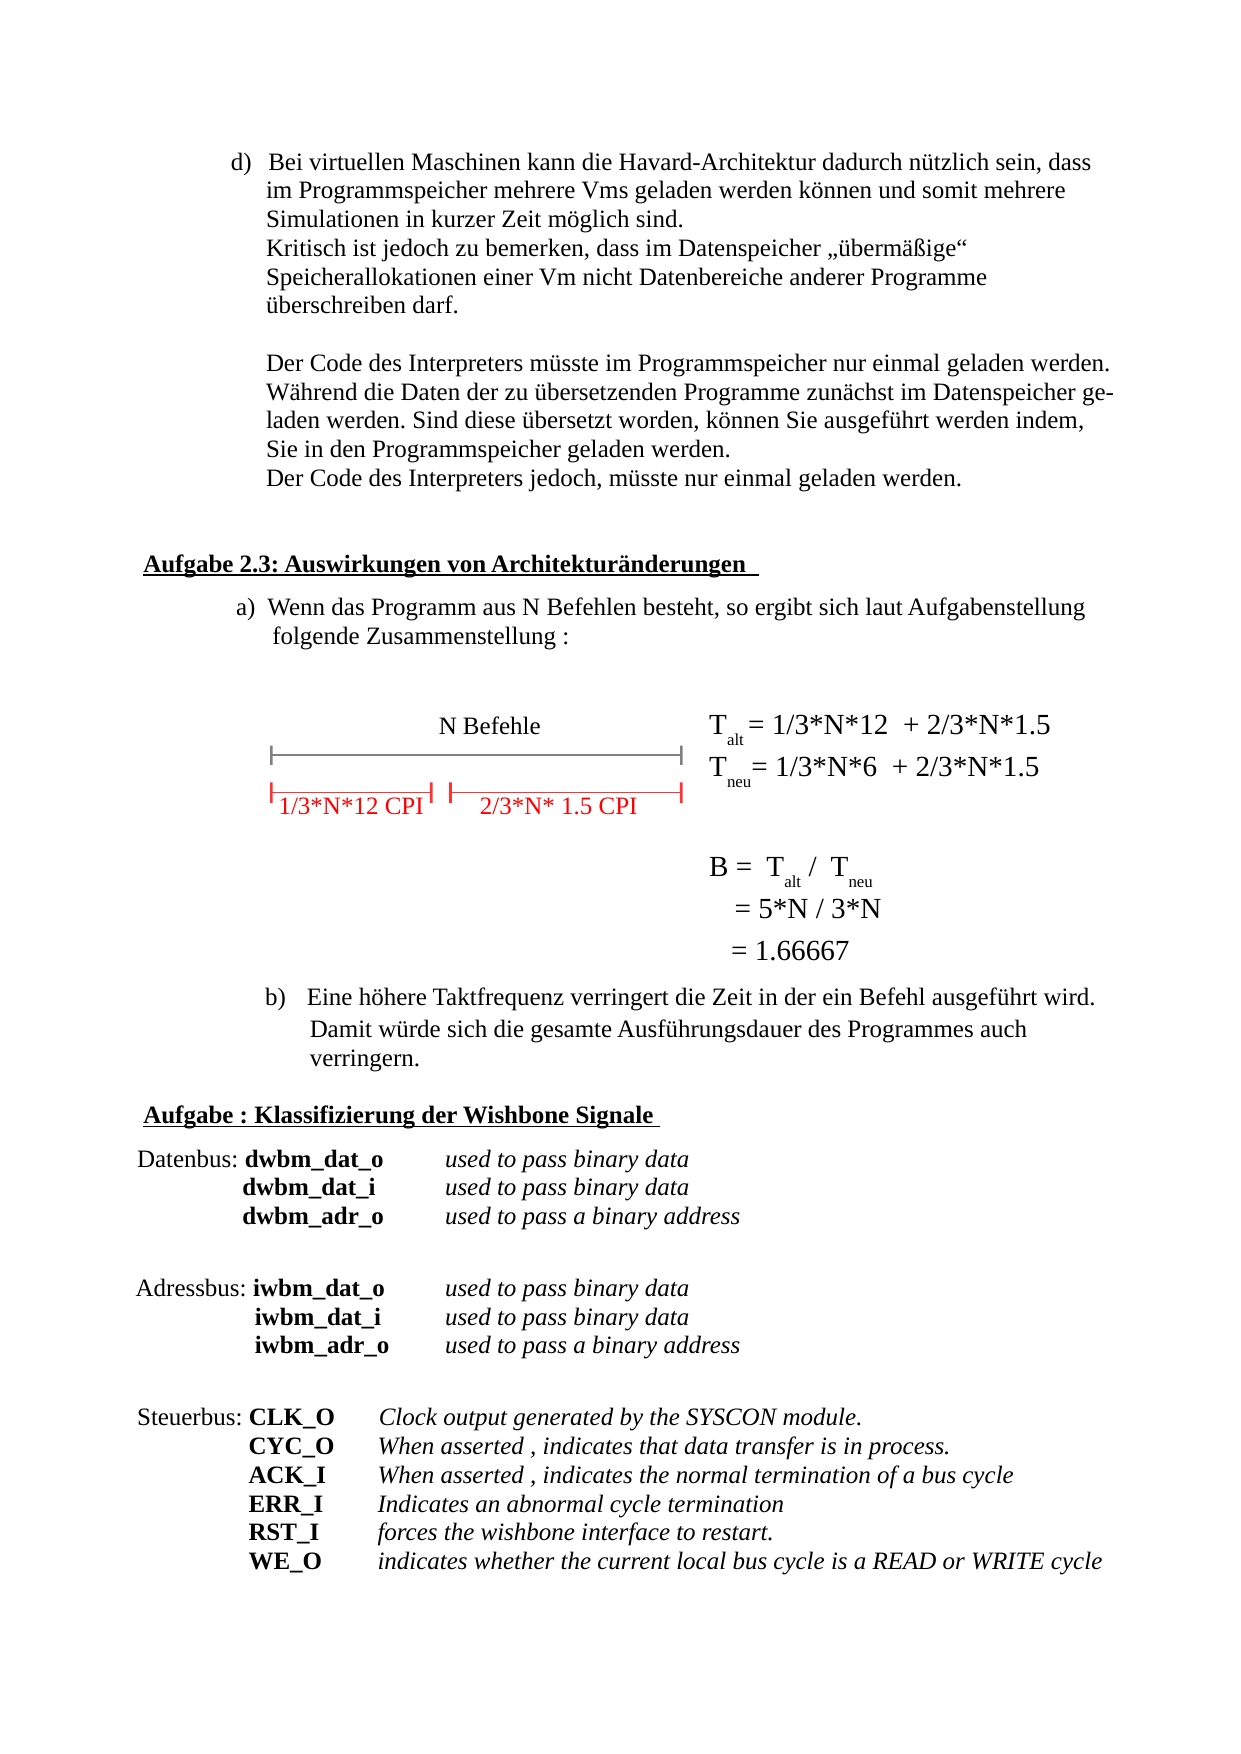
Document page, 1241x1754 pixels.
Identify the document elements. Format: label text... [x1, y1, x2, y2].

text a) Wenn das Programm aus N Befehlen besteht, so ergibt sich laut Aufgabenstellung [118, 592, 1122, 621]
text Aufgabe 2.3: Auswirkungen von Architekturänderungen [118, 549, 1122, 578]
text Der Code des Interpreters jedoch, müsste nur einmal geladen werden. [118, 463, 1122, 492]
text Datenbus: dwbm_dat_o used to pass binary data [118, 1144, 1122, 1172]
text Tneu= 1/3*N*6 + 2/3*N*1.5 1/3*N*12 CPI 2/3*N* 1.5 CPI [118, 749, 1122, 820]
text dwbm_dat_i used to pass binary data [118, 1172, 1122, 1201]
text Steuerbus: CLK_O Clock output generated by the SYSCON module. [118, 1402, 1122, 1431]
text Während die Daten der zu übersetzenden Programme zunächst im Datenspeicher ge- [118, 377, 1122, 406]
text ERR_I Indicates an abnormal cycle termination [118, 1489, 1122, 1517]
text WE_O indicates whether the current local bus cycle is a READ or WRITE cycle [118, 1546, 1122, 1575]
text iwbm_adr_o used to pass a binary address [118, 1331, 1122, 1359]
text B = Talt / Tneu [118, 849, 1122, 891]
text Damit würde sich die gesamte Ausführungsdauer des Programmes auch verringern. [118, 1014, 1122, 1072]
text = 5*N / 3*N [118, 891, 1122, 933]
text ACK_I When asserted , indicates the normal termination of a bus cycle [118, 1460, 1122, 1489]
text laden werden. Sind diese übersetzt worden, können Sie ausgeführt werden indem, Sie in den Programmspeicher geladen werden. [118, 406, 1122, 463]
text N Befehle Talt = 1/3*N*12 + 2/3*N*1.5 [118, 707, 1122, 749]
text b) Eine höhere Taktfrequenz verringert die Zeit in der ein Befehl ausgeführt wird. [118, 966, 1122, 1014]
text im Programmspeicher mehrere Vms geladen werden können und somit mehrere Simulationen in kurzer Zeit möglich sind. [118, 176, 1122, 233]
text Der Code des Interpreters müsste im Programmspeicher nur einmal geladen werden. [118, 348, 1122, 377]
text = 1.66667 [118, 933, 1122, 966]
list Bei virtuellen Maschinen kann die Havard-Architektur dadurch nützlich sein, dass [231, 147, 1122, 176]
text CYC_O When asserted , indicates that data transfer is in process. [118, 1431, 1122, 1460]
text RST_I forces the wishbone interface to restart. [118, 1517, 1122, 1546]
text Aufgabe : Klassifizierung der Wishbone Signale [118, 1101, 1122, 1129]
text Adressbus: iwbm_dat_o used to pass binary data [118, 1273, 1122, 1302]
text iwbm_dat_i used to pass binary data [118, 1302, 1122, 1331]
text folgende Zusammenstellung : [118, 621, 1122, 650]
text Kritisch ist jedoch zu bemerken, dass im Datenspeicher „übermäßige“ Speicherallokationen einer Vm nicht Datenbereiche anderer Programme überschreiben darf. [118, 233, 1122, 319]
text dwbm_adr_o used to pass a binary address [118, 1201, 1122, 1230]
